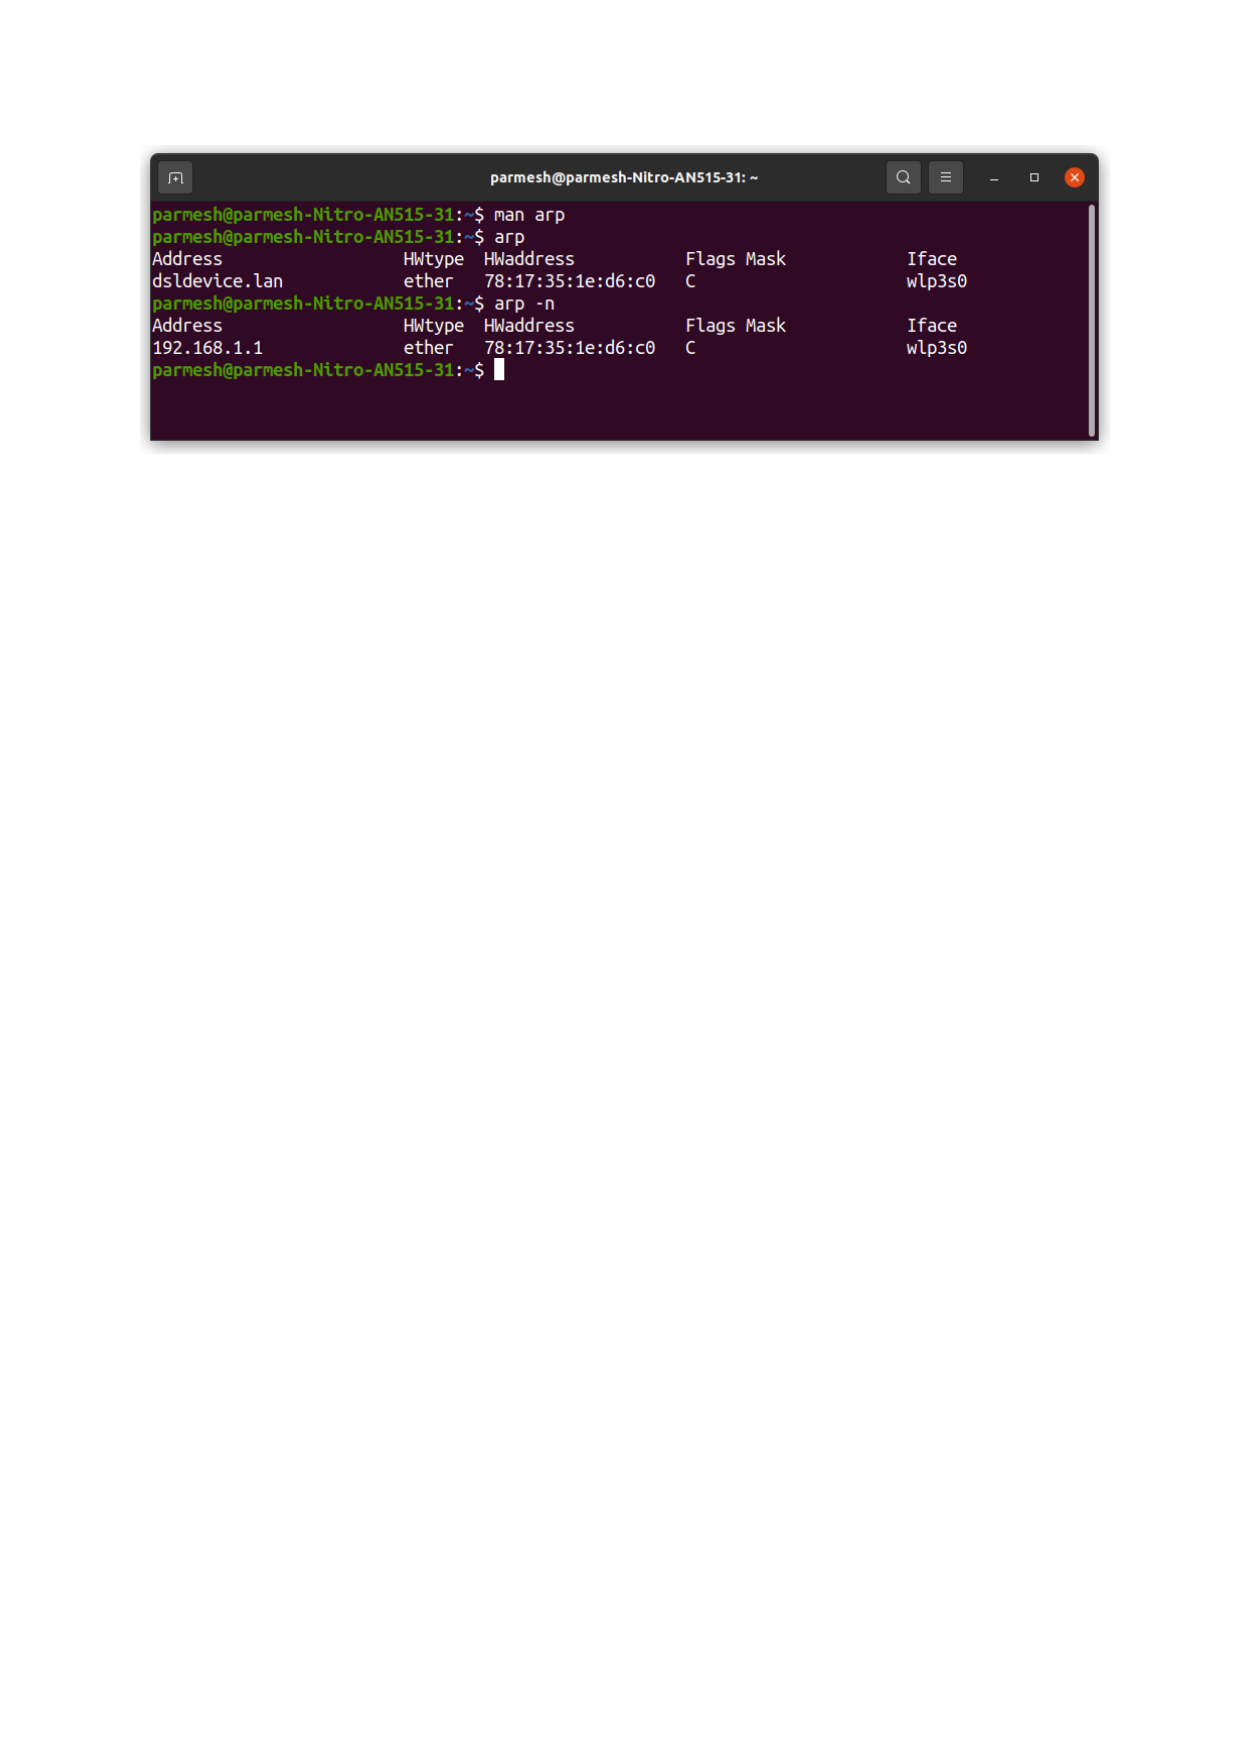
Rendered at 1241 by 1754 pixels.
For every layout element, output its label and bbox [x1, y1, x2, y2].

picture [140, 145, 1111, 454]
